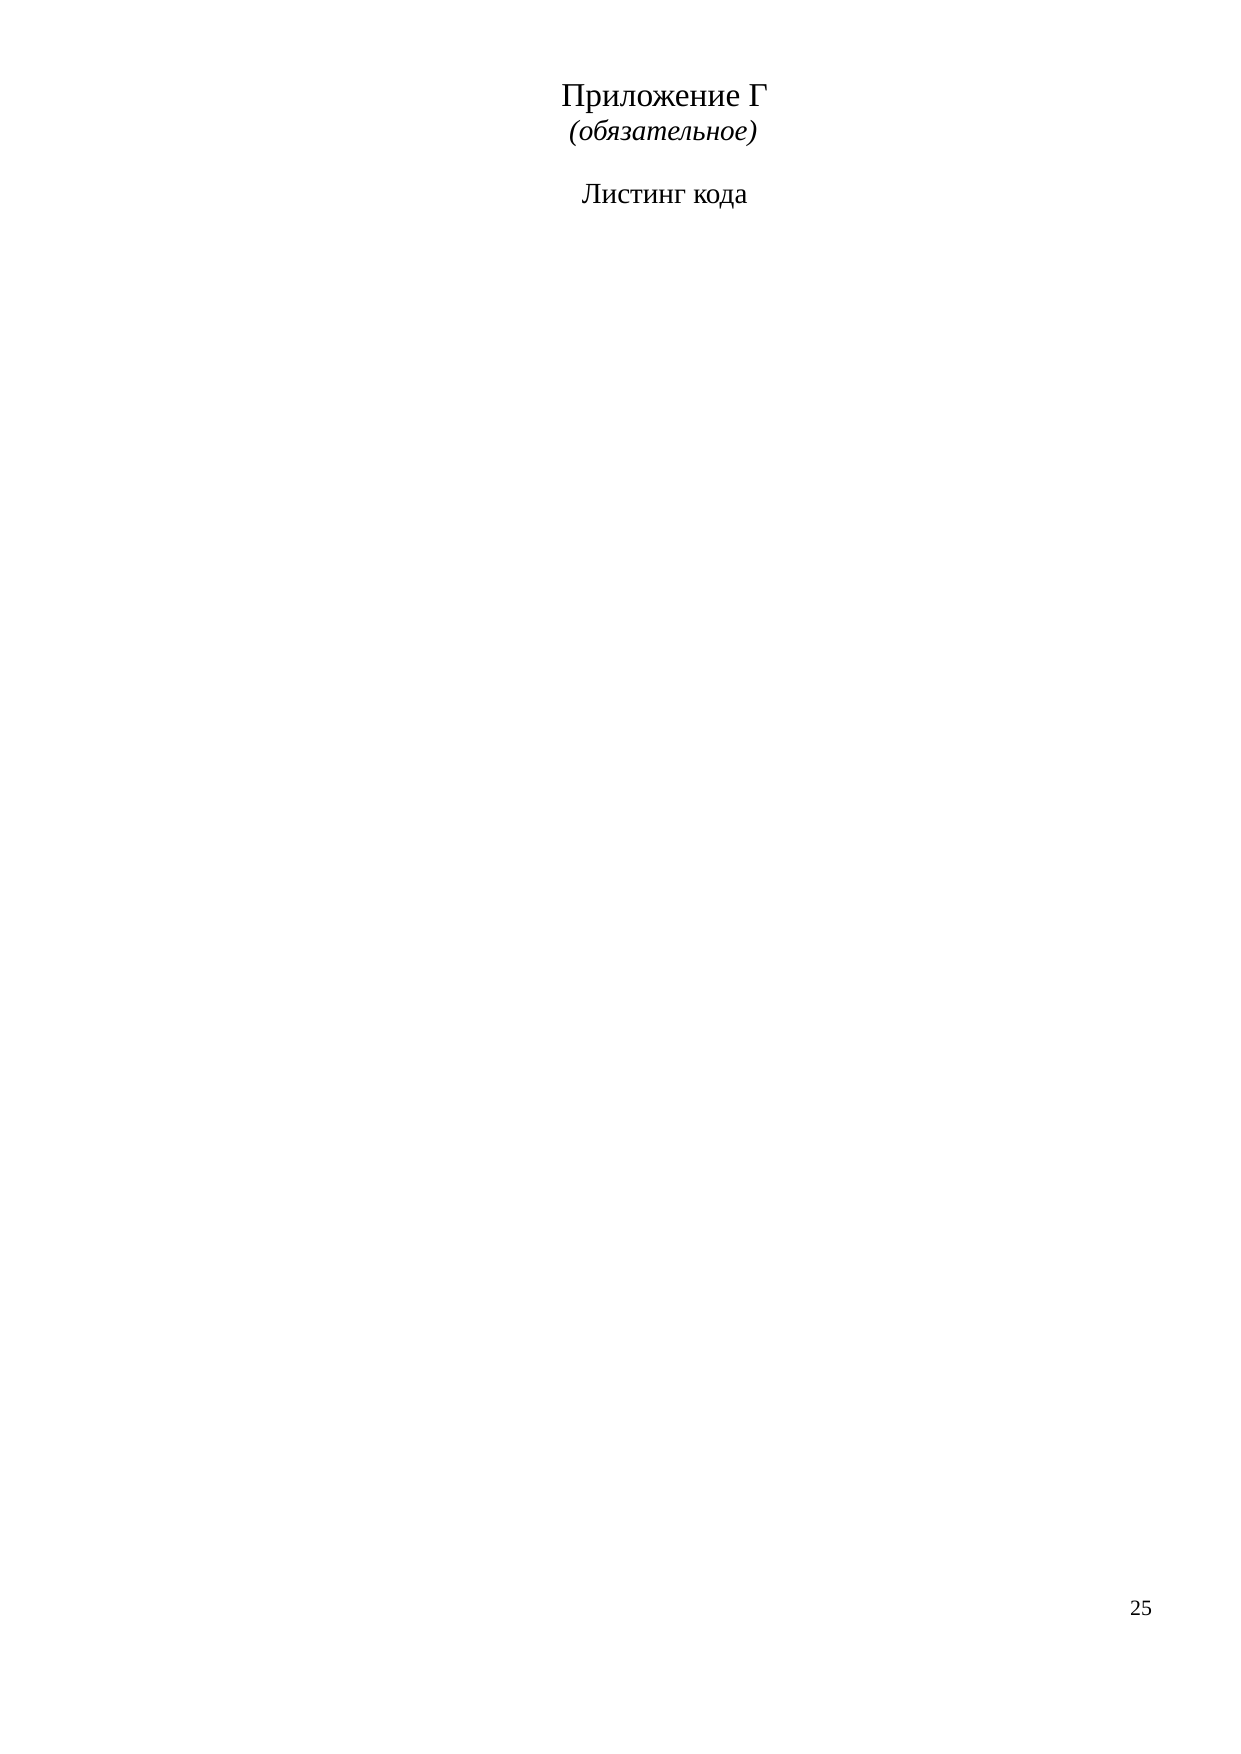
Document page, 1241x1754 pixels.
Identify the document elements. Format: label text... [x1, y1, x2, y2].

text (обязательное) [177, 113, 1152, 147]
text Листинг кода [177, 176, 1152, 210]
text Приложение Г [177, 75, 1152, 113]
